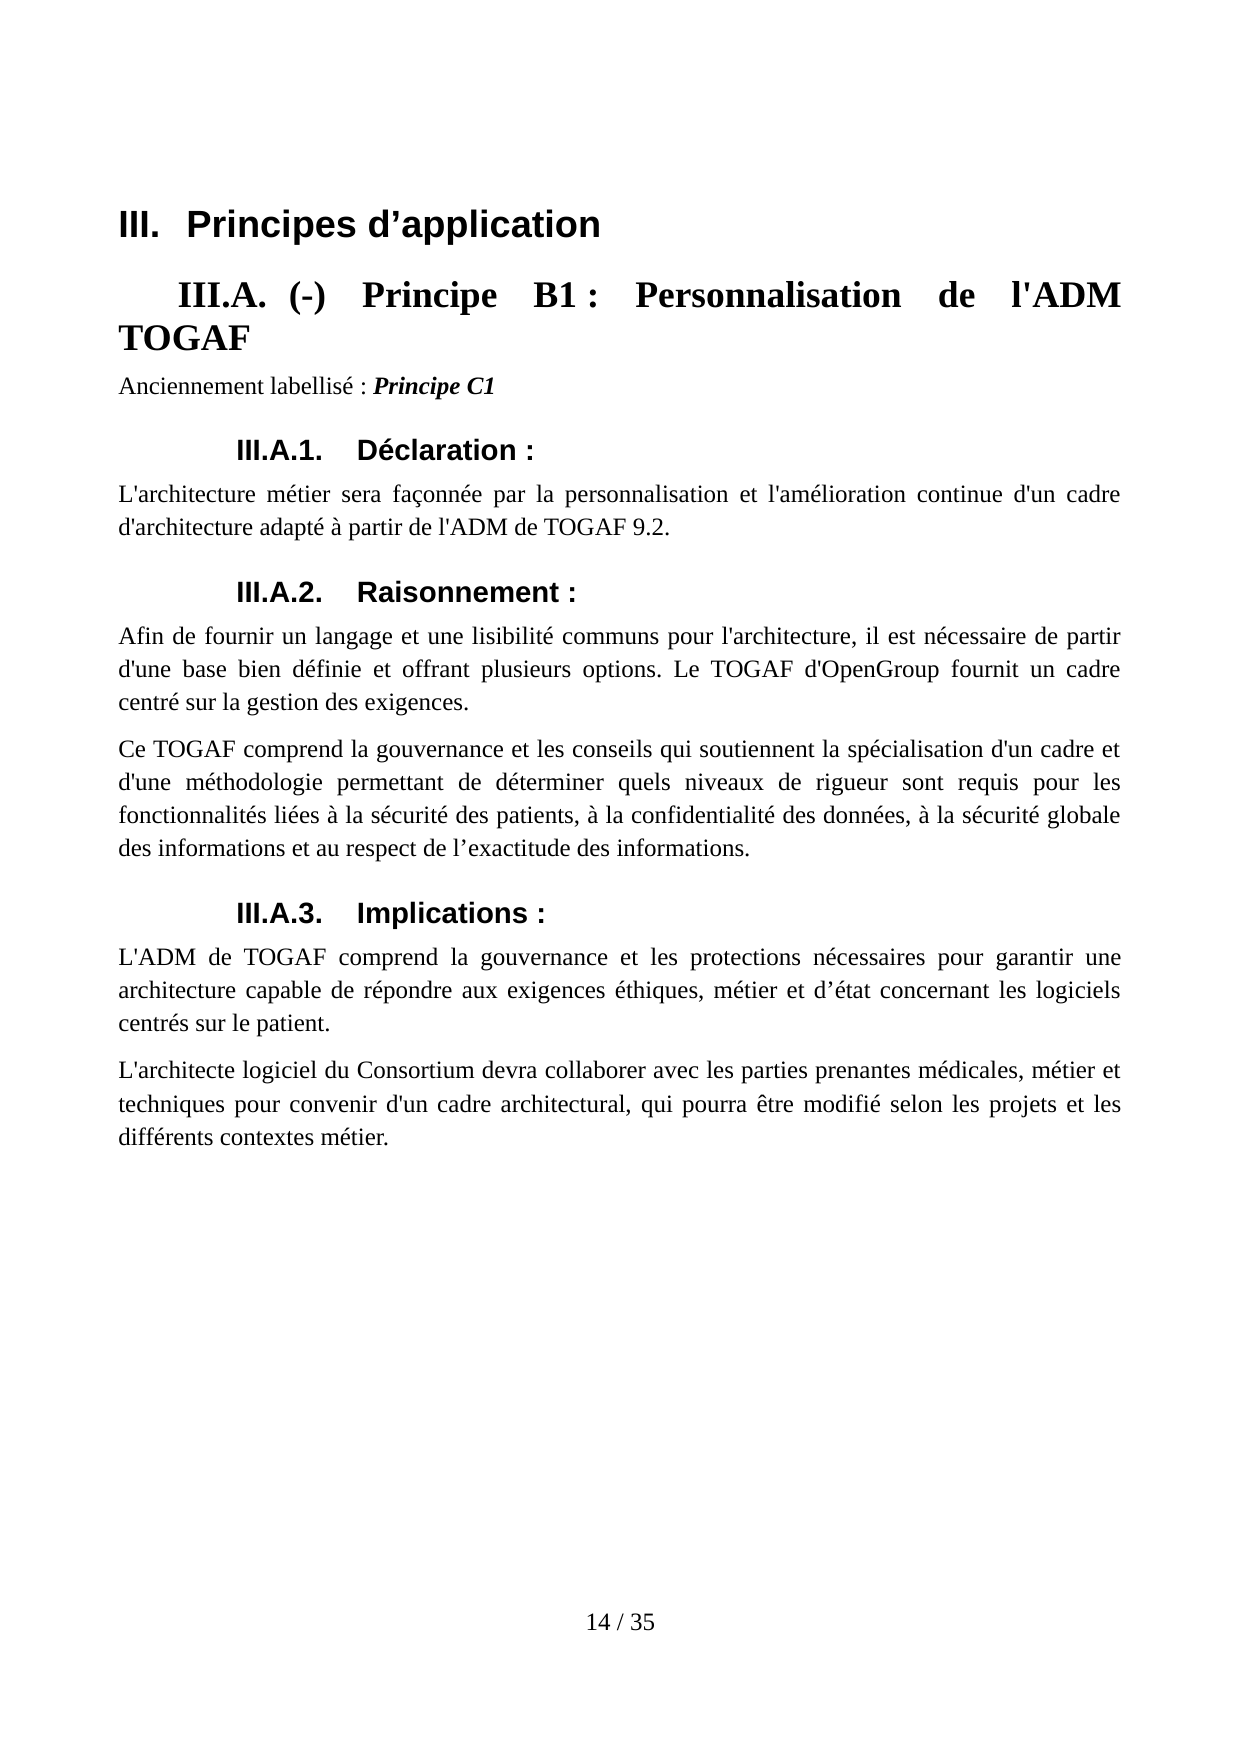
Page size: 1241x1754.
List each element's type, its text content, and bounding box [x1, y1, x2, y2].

subtitle Déclaration : [118, 433, 1122, 467]
text L'architecte logiciel du Consortium devra collaborer avec les parties prenantes médicales, métier et techniques pour convenir d'un cadre architectural, qui pourra être modifié selon les projets et les différents contextes métier. [118, 1056, 1122, 1150]
text Anciennement labellisé : Principe C1 [118, 371, 1122, 400]
text Afin de fournir un langage et une lisibilité communs pour l'architecture, il est nécessaire de partir d'une base bien définie et offrant plusieurs options. Le TOGAF d'OpenGroup fournit un cadre centré sur la gestion des exigences. [118, 621, 1122, 716]
subtitle Raisonnement : [118, 574, 1122, 608]
subtitle (-) Principe B1 : Personnalisation de l'ADM TOGAF [118, 272, 1122, 358]
text Ce TOGAF comprend la gouvernance et les conseils qui soutiennent la spécialisation d'un cadre et d'une méthodologie permettant de déterminer quels niveaux de rigueur sont requis pour les fonctionnalités liées à la sécurité des patients, à la confidentialité des données, à la sécurité globale des informations et au respect de l’exactitude des informations. [118, 734, 1122, 862]
text L'architecture métier sera façonnée par la personnalisation et l'amélioration continue d'un cadre d'architecture adapté à partir de l'ADM de TOGAF 9.2. [118, 479, 1122, 541]
subtitle Principes d’application [118, 201, 1122, 245]
text L'ADM de TOGAF comprend la gouvernance et les protections nécessaires pour garantir une architecture capable de répondre aux exigences éthiques, métier et d’état concernant les logiciels centrés sur le patient. [118, 942, 1122, 1037]
subtitle Implications : [118, 896, 1122, 929]
